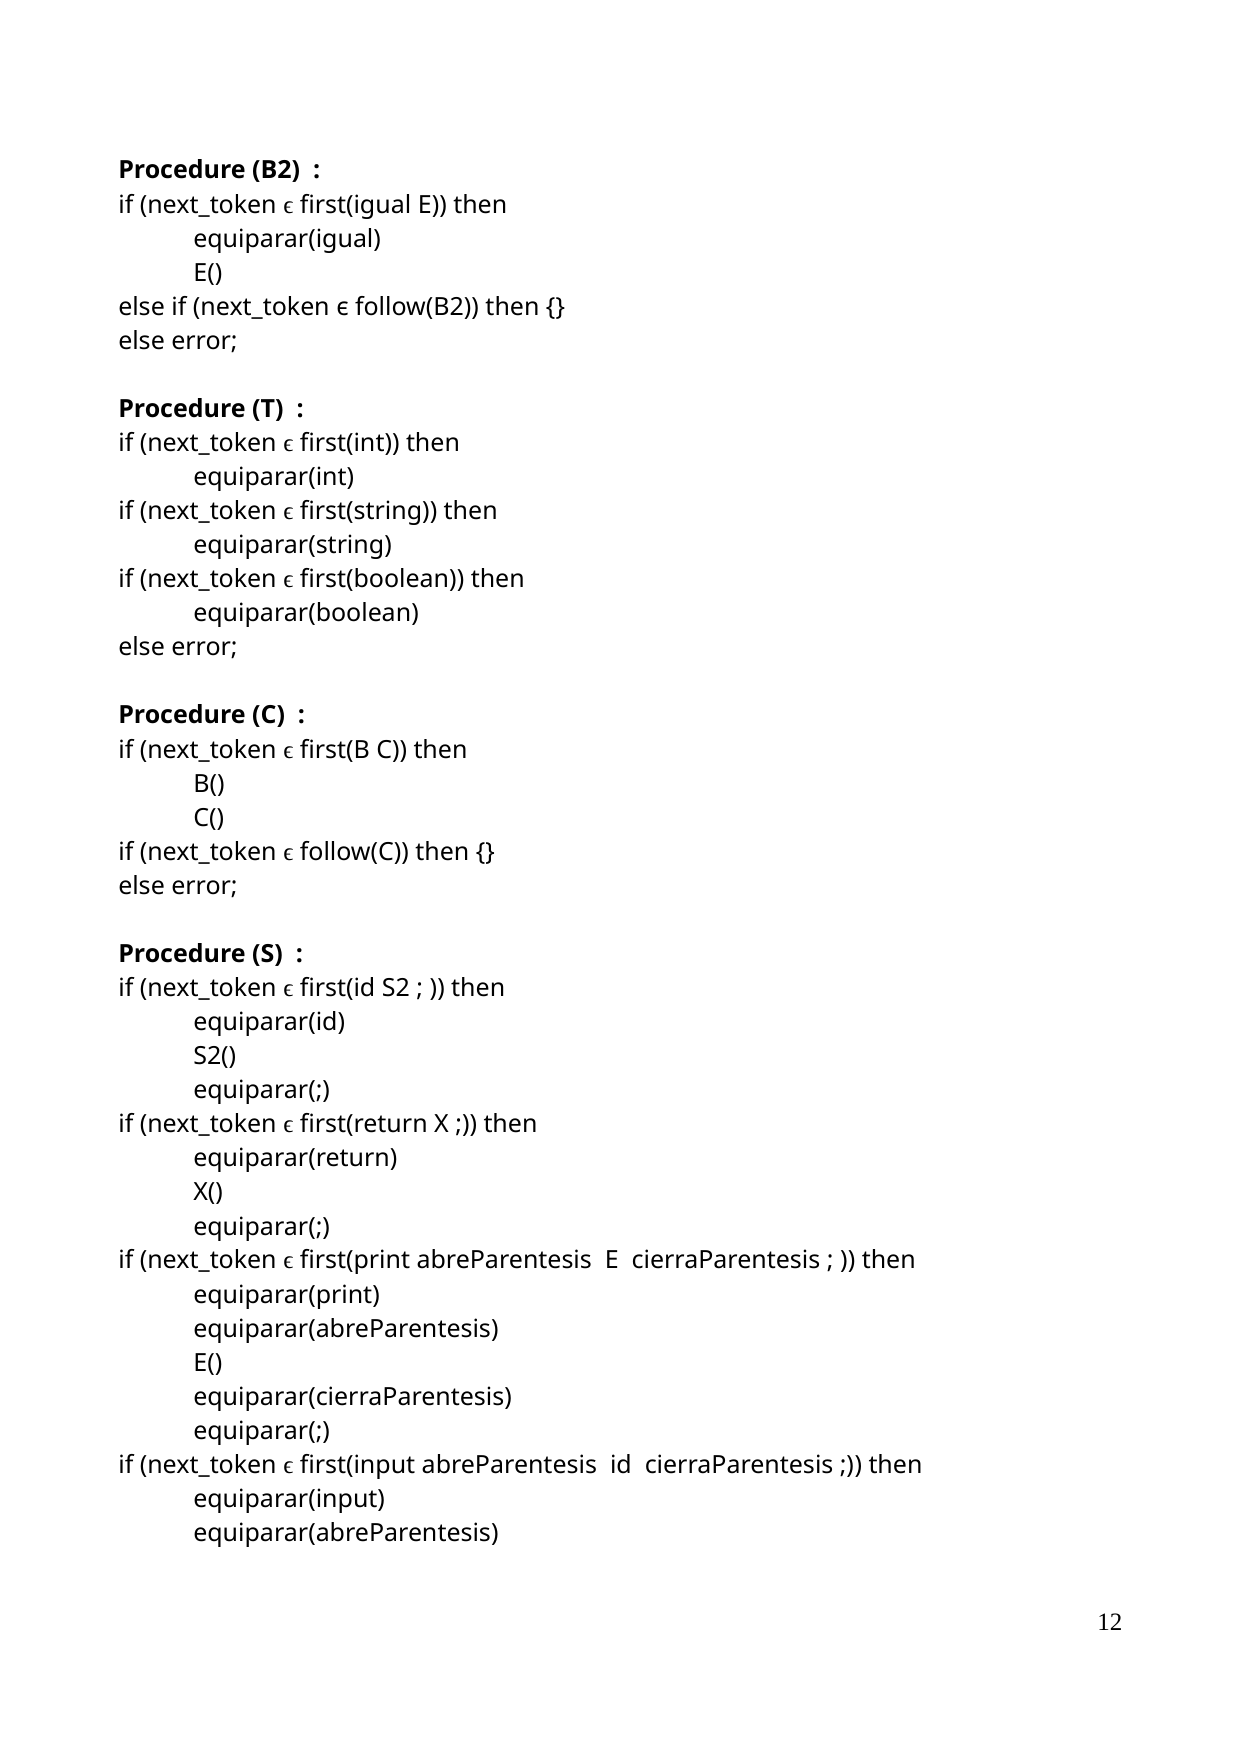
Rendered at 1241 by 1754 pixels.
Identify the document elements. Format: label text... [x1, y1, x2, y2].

text equiparar(igual) [118, 220, 1122, 254]
text Procedure (S) : [118, 936, 1122, 970]
text Procedure (T) : [118, 391, 1122, 425]
text equiparar(return) [118, 1140, 1122, 1174]
text Procedure (B2) : [118, 152, 1122, 186]
text if (next_token ϵ first(boolean)) then [118, 561, 1122, 595]
text equiparar(boolean) [118, 595, 1122, 629]
text C() [118, 799, 1122, 833]
text if (next_token ϵ first(id S2 ; )) then [118, 970, 1122, 1004]
text equiparar(int) [118, 459, 1122, 493]
text X() [118, 1174, 1122, 1208]
text equiparar(abreParentesis) [118, 1310, 1122, 1344]
text else error; [118, 629, 1122, 663]
text if (next_token ϵ follow(C)) then {} [118, 833, 1122, 867]
text equiparar(input) [118, 1481, 1122, 1515]
text else if (next_token ϵ follow(B2)) then {} [118, 288, 1122, 322]
text equiparar(cierraParentesis) [118, 1378, 1122, 1412]
text equiparar(print) [118, 1276, 1122, 1310]
text B() [118, 765, 1122, 799]
text if (next_token ϵ first(igual E)) then [118, 186, 1122, 220]
text equiparar(abreParentesis) [118, 1515, 1122, 1549]
text equiparar(;) [118, 1208, 1122, 1242]
text E() [118, 1344, 1122, 1378]
text if (next_token ϵ first(print abreParentesis E cierraParentesis ; )) then [118, 1242, 1122, 1276]
text S2() [118, 1038, 1122, 1072]
text else error; [118, 322, 1122, 357]
text if (next_token ϵ first(string)) then [118, 493, 1122, 527]
text equiparar(;) [118, 1072, 1122, 1106]
text equiparar(string) [118, 527, 1122, 561]
text else error; [118, 867, 1122, 902]
text equiparar(id) [118, 1004, 1122, 1038]
text E() [118, 254, 1122, 288]
text if (next_token ϵ first(input abreParentesis id cierraParentesis ;)) then [118, 1447, 1122, 1481]
text if (next_token ϵ first(B C)) then [118, 731, 1122, 765]
text if (next_token ϵ first(int)) then [118, 425, 1122, 459]
text if (next_token ϵ first(return X ;)) then [118, 1106, 1122, 1140]
text Procedure (C) : [118, 697, 1122, 731]
text equiparar(;) [118, 1412, 1122, 1447]
